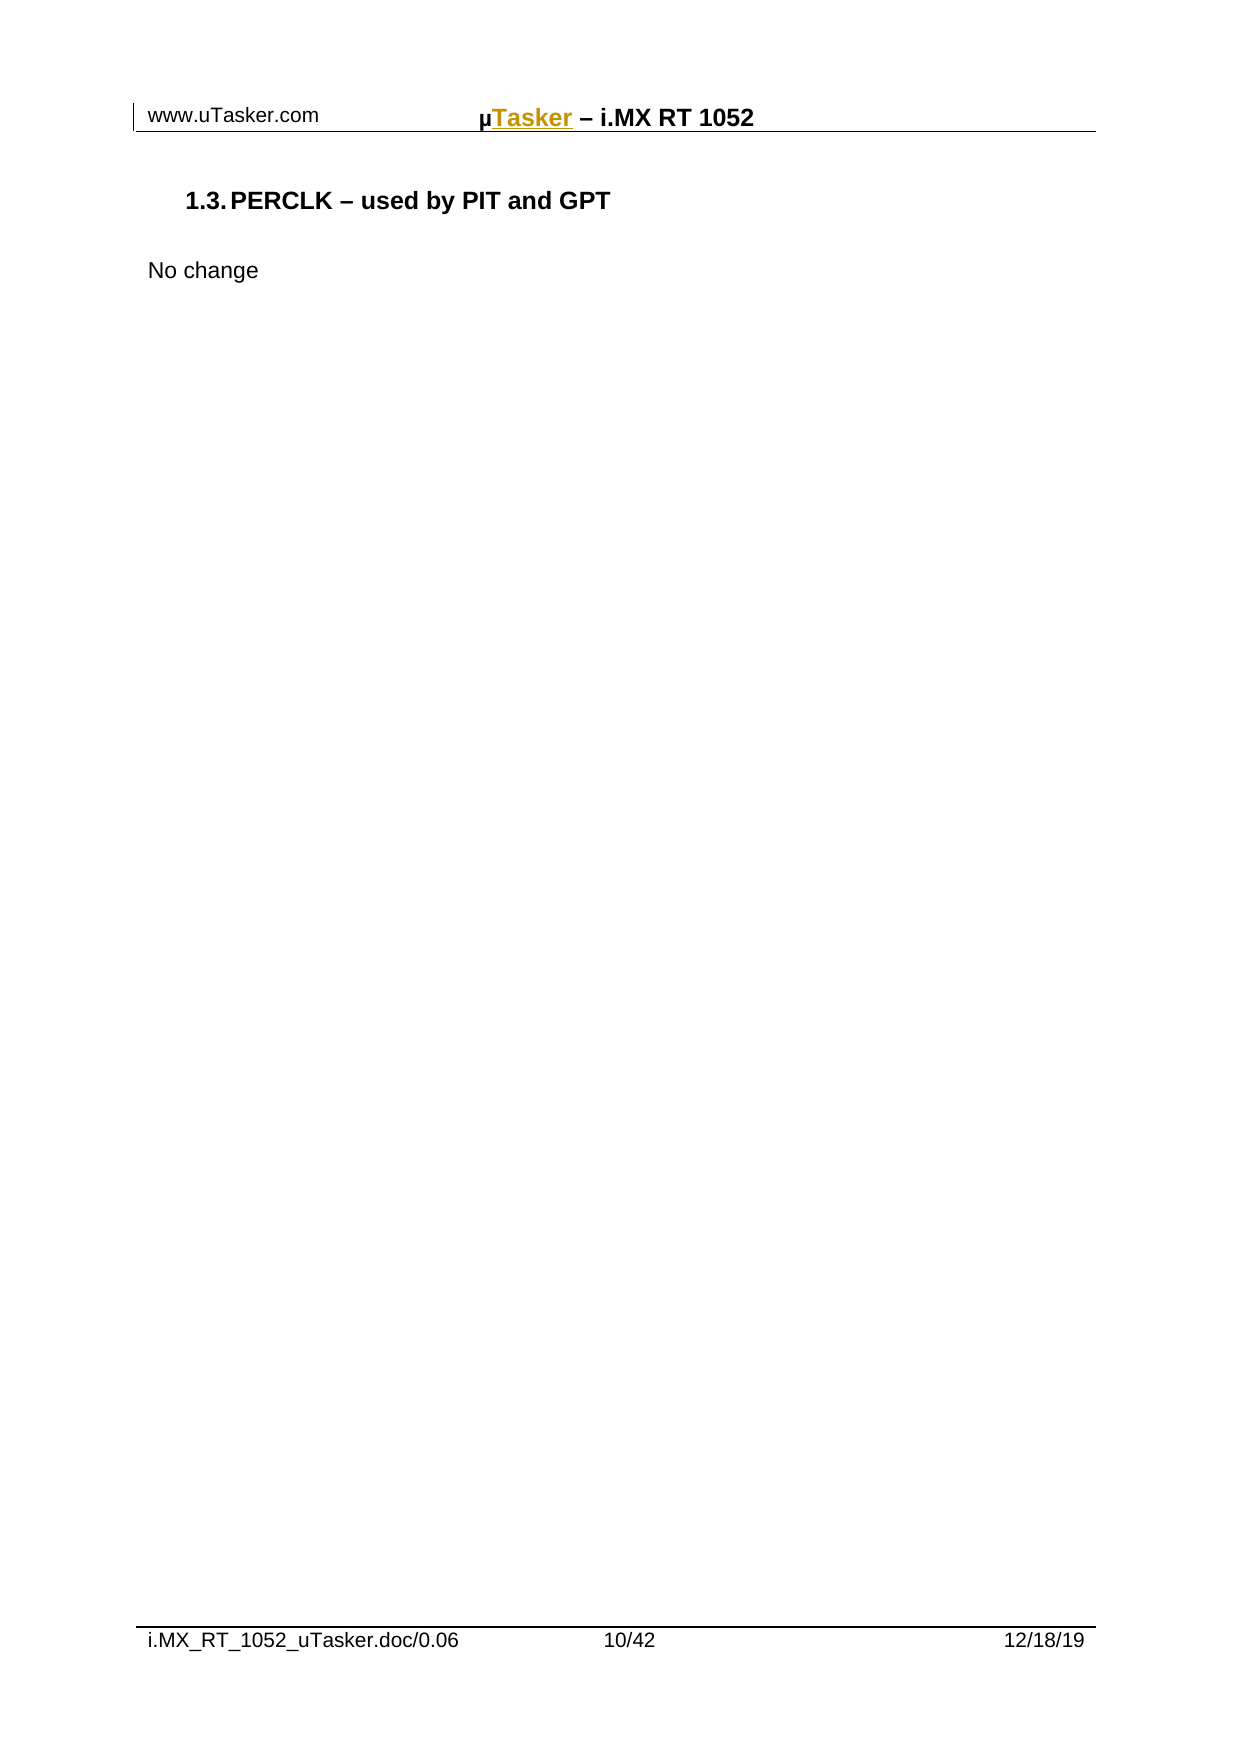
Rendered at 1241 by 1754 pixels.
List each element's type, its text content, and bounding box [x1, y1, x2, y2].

subtitle PERCLK – used by PIT and GPT [185, 186, 1093, 215]
text No change [148, 257, 1093, 283]
